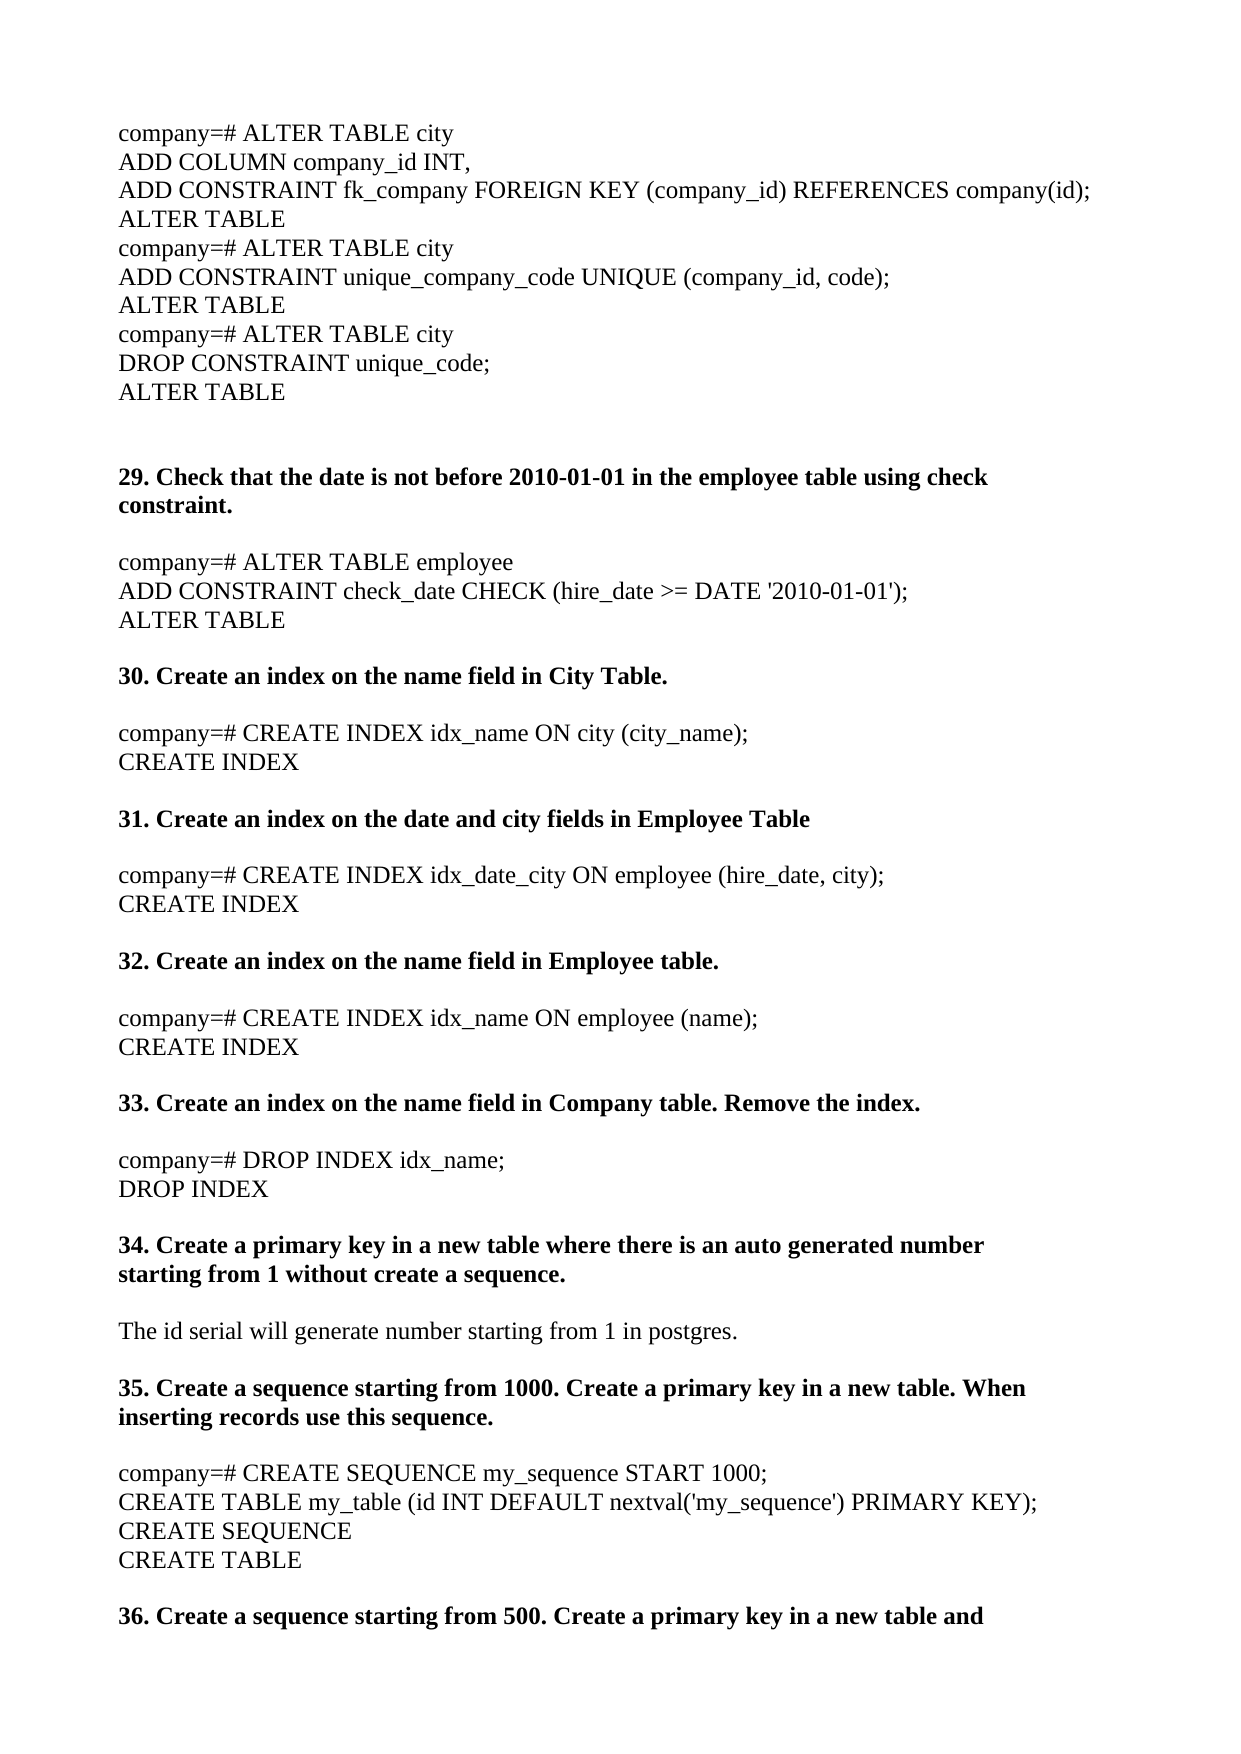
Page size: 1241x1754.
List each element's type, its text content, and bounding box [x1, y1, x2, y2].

text company=# DROP INDEX idx_name; [118, 1145, 1122, 1174]
text The id serial will generate number starting from 1 in postgres. [118, 1316, 1122, 1345]
text ALTER TABLE [118, 204, 1122, 233]
text ADD CONSTRAINT unique_company_code UNIQUE (company_id, code); [118, 262, 1122, 291]
text ADD COLUMN company_id INT, [118, 147, 1122, 176]
text 31. Create an index on the date and city fields in Employee Table [118, 804, 1122, 832]
text 29. Check that the date is not before 2010-01-01 in the employee table using check [118, 462, 1122, 490]
text ALTER TABLE [118, 377, 1122, 406]
text inserting records use this sequence. [118, 1402, 1122, 1430]
text CREATE TABLE [118, 1545, 1122, 1573]
text CREATE INDEX [118, 1032, 1122, 1060]
text company=# CREATE INDEX idx_name ON employee (name); [118, 1003, 1122, 1032]
text CREATE TABLE my_table (id INT DEFAULT nextval('my_sequence') PRIMARY KEY); [118, 1487, 1122, 1516]
text company=# ALTER TABLE city [118, 233, 1122, 262]
text CREATE INDEX [118, 747, 1122, 776]
text 33. Create an index on the name field in Company table. Remove the index. [118, 1088, 1122, 1117]
text company=# CREATE INDEX idx_date_city ON employee (hire_date, city); [118, 861, 1122, 889]
text company=# ALTER TABLE city [118, 118, 1122, 147]
text company=# ALTER TABLE city [118, 319, 1122, 348]
text 35. Create a sequence starting from 1000. Create a primary key in a new table. When [118, 1373, 1122, 1402]
text ADD CONSTRAINT fk_company FOREIGN KEY (company_id) REFERENCES company(id); [118, 176, 1122, 204]
text 30. Create an index on the name field in City Table. [118, 661, 1122, 690]
text CREATE INDEX [118, 889, 1122, 918]
text constraint. [118, 490, 1122, 519]
text company=# CREATE SEQUENCE my_sequence START 1000; [118, 1458, 1122, 1487]
text company=# CREATE INDEX idx_name ON city (city_name); [118, 718, 1122, 747]
text DROP CONSTRAINT unique_code; [118, 348, 1122, 377]
text starting from 1 without create a sequence. [118, 1259, 1122, 1288]
text DROP INDEX [118, 1174, 1122, 1203]
text CREATE SEQUENCE [118, 1516, 1122, 1545]
text 36. Create a sequence starting from 500. Create a primary key in a new table and [118, 1601, 1122, 1630]
text company=# ALTER TABLE employee [118, 547, 1122, 576]
text 32. Create an index on the name field in Employee table. [118, 946, 1122, 975]
text 34. Create a primary key in a new table where there is an auto generated number [118, 1231, 1122, 1259]
text ALTER TABLE [118, 291, 1122, 319]
text ALTER TABLE [118, 605, 1122, 633]
text ADD CONSTRAINT check_date CHECK (hire_date >= DATE '2010-01-01'); [118, 576, 1122, 605]
